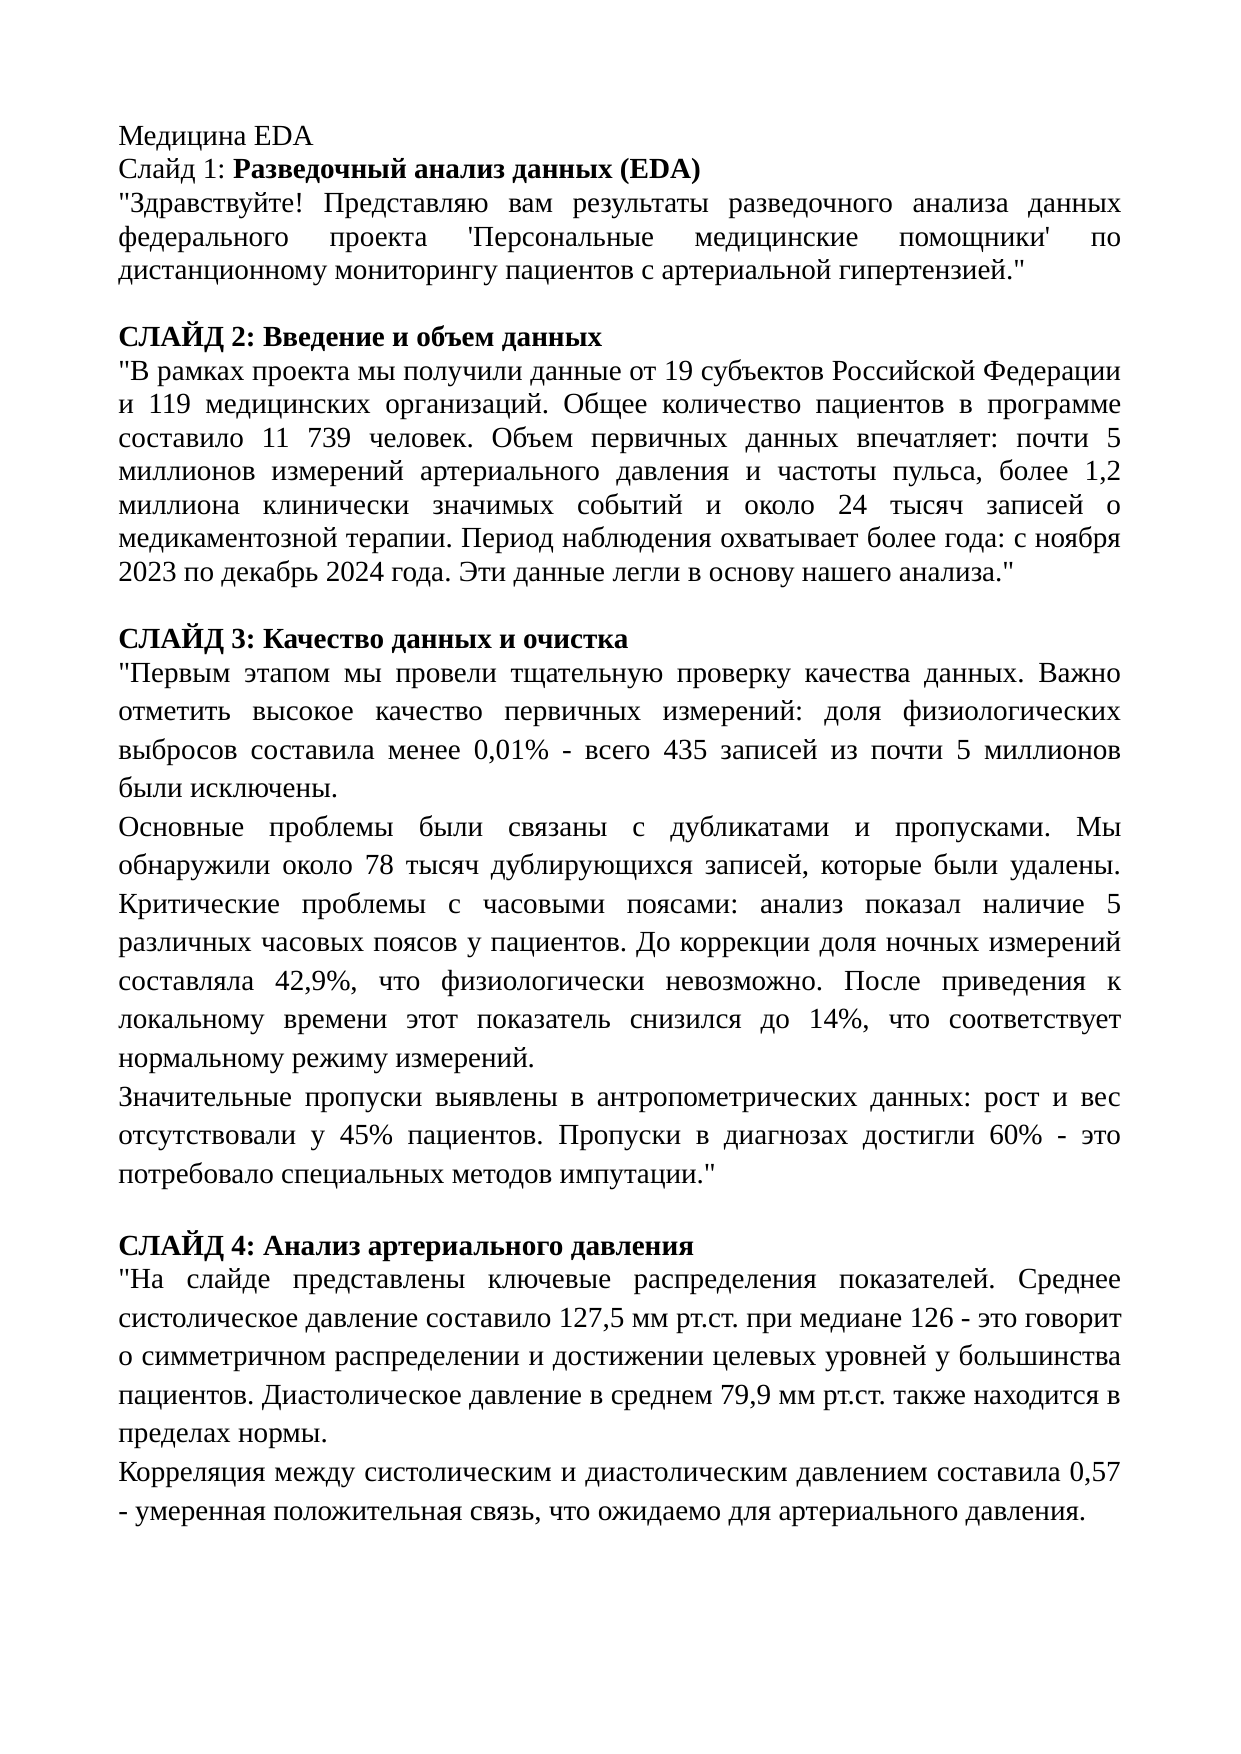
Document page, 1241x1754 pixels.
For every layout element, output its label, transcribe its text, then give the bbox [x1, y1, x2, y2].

subtitle СЛАЙД 4: Анализ артериального давления [118, 1228, 1122, 1261]
text Основные проблемы были связаны с дубликатами и пропусками. Мы обнаружили около 78 тысяч дублирующихся записей, которые были удалены. Критические проблемы с часовыми поясами: анализ показал наличие 5 различных часовых поясов у пациентов. До коррекции доля ночных измерений составляла 42,9%, что физиологически невозможно. После приведения к локальному времени этот показатель снизился до 14%, что соответствует нормальному режиму измерений. [118, 809, 1122, 1074]
text Слайд 1: Разведочный анализ данных (EDA) [118, 152, 1122, 185]
text "В рамках проекта мы получили данные от 19 субъектов Российской Федерации и 119 медицинских организаций. Общее количество пациентов в программе составило 11 739 человек. Объем первичных данных впечатляет: почти 5 миллионов измерений артериального давления и частоты пульса, более 1,2 миллиона клинически значимых событий и около 24 тысяч записей о медикаментозной терапии. Период наблюдения охватывает более года: с ноября 2023 по декабрь 2024 года. Эти данные легли в основу нашего анализа." [118, 353, 1122, 588]
text Корреляция между систолическим и диастолическим давлением составила 0,57 - умеренная положительная связь, что ожидаемо для артериального давления. [118, 1454, 1122, 1526]
text Значительные пропуски выявлены в антропометрических данных: рост и вес отсутствовали у 45% пациентов. Пропуски в диагнозах достигли 60% - это потребовало специальных методов импутации." [118, 1079, 1122, 1189]
text Медицина EDA [118, 118, 1122, 152]
text "На слайде представлены ключевые распределения показателей. Среднее систолическое давление составило 127,5 мм рт.ст. при медиане 126 - это говорит о симметричном распределении и достижении целевых уровней у большинства пациентов. Диастолическое давление в среднем 79,9 мм рт.ст. также находится в пределах нормы. [118, 1261, 1122, 1449]
text "Здравствуйте! Представляю вам результаты разведочного анализа данных федерального проекта 'Персональные медицинские помощники' по дистанционному мониторингу пациентов с артериальной гипертензией." [118, 185, 1122, 286]
subtitle СЛАЙД 2: Введение и объем данных [118, 319, 1122, 353]
subtitle СЛАЙД 3: Качество данных и очистка [118, 621, 1122, 655]
text "Первым этапом мы провели тщательную проверку качества данных. Важно отметить высокое качество первичных измерений: доля физиологических выбросов составила менее 0,01% - всего 435 записей из почти 5 миллионов были исключены. [118, 655, 1122, 804]
